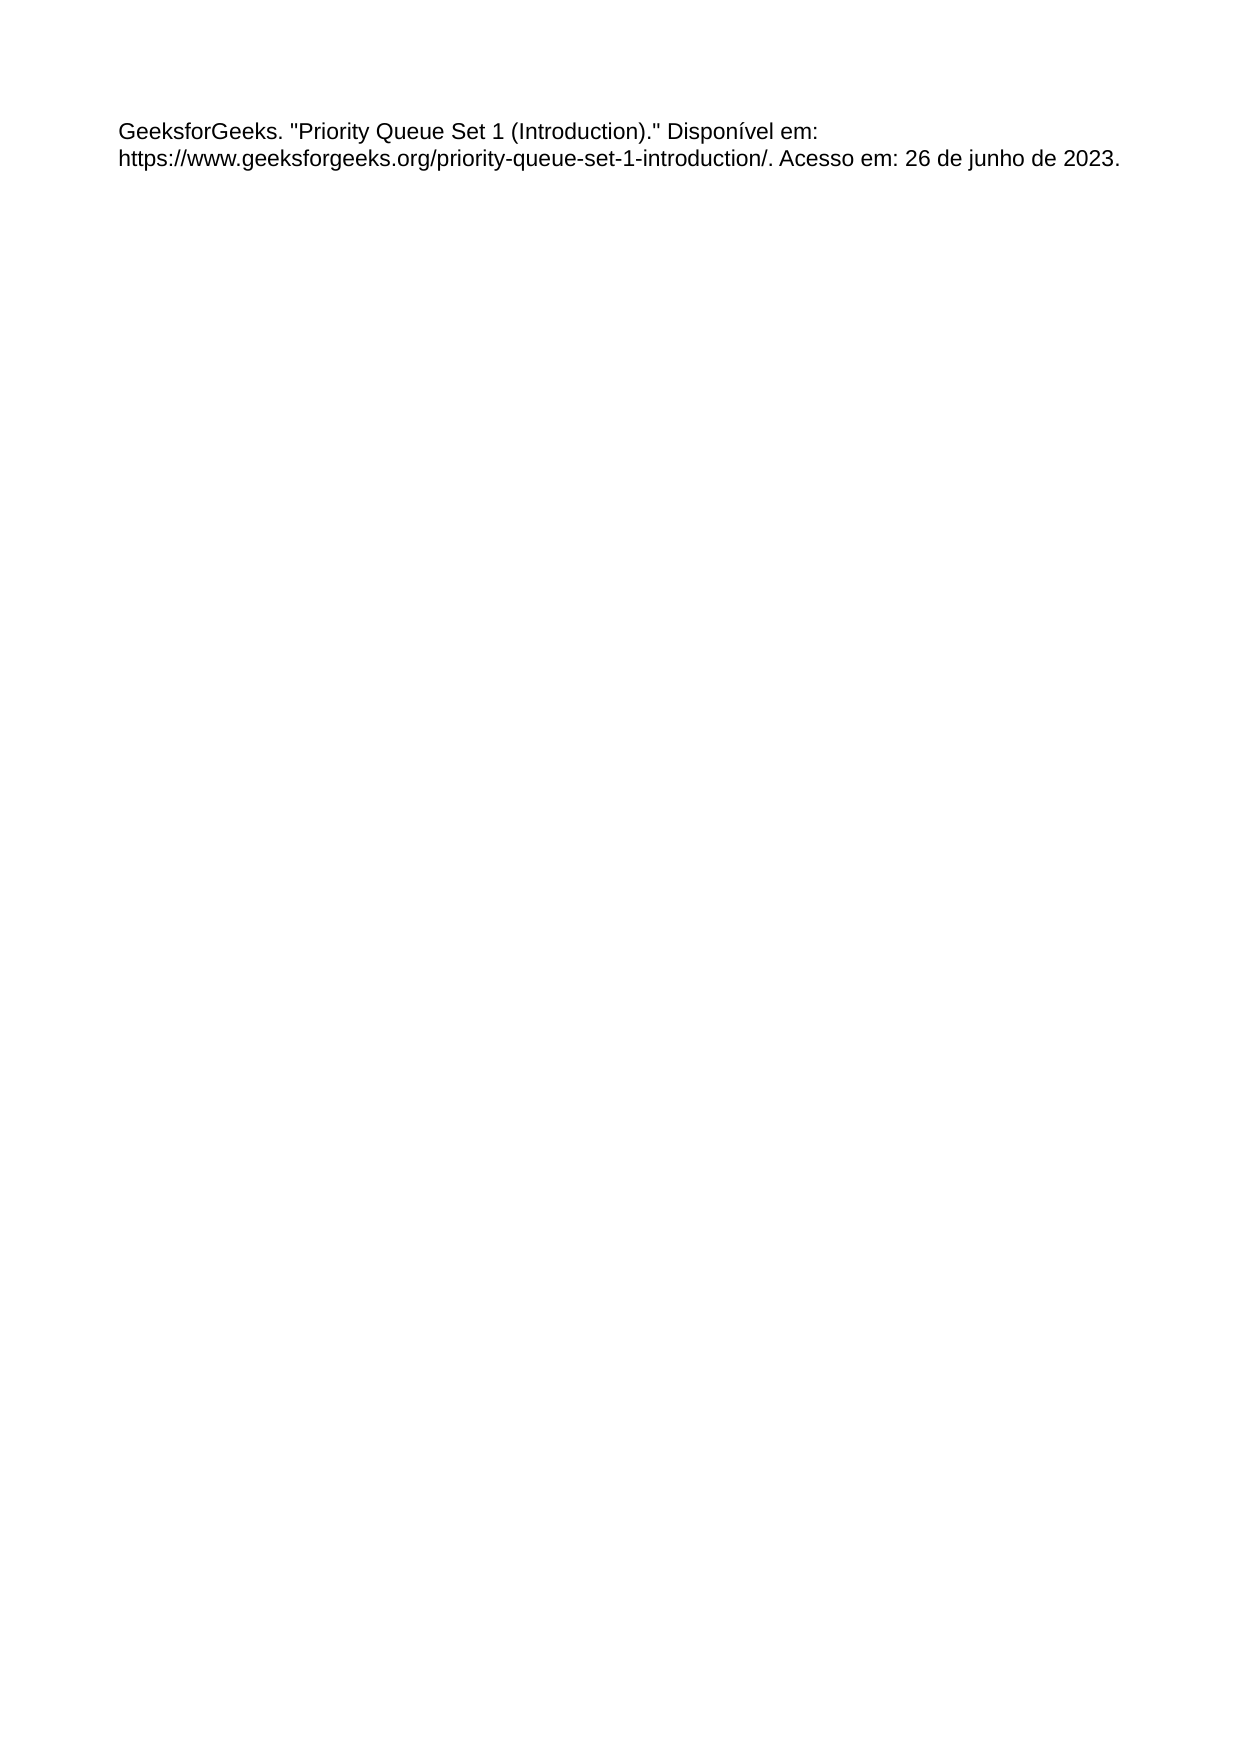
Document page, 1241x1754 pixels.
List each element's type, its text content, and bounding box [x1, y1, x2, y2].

text GeeksforGeeks. "Priority Queue Set 1 (Introduction)." Disponível em: https://www.geeksforgeeks.org/priority-queue-set-1-introduction/. Acesso em: 26 de junho de 2023. [118, 118, 1122, 171]
